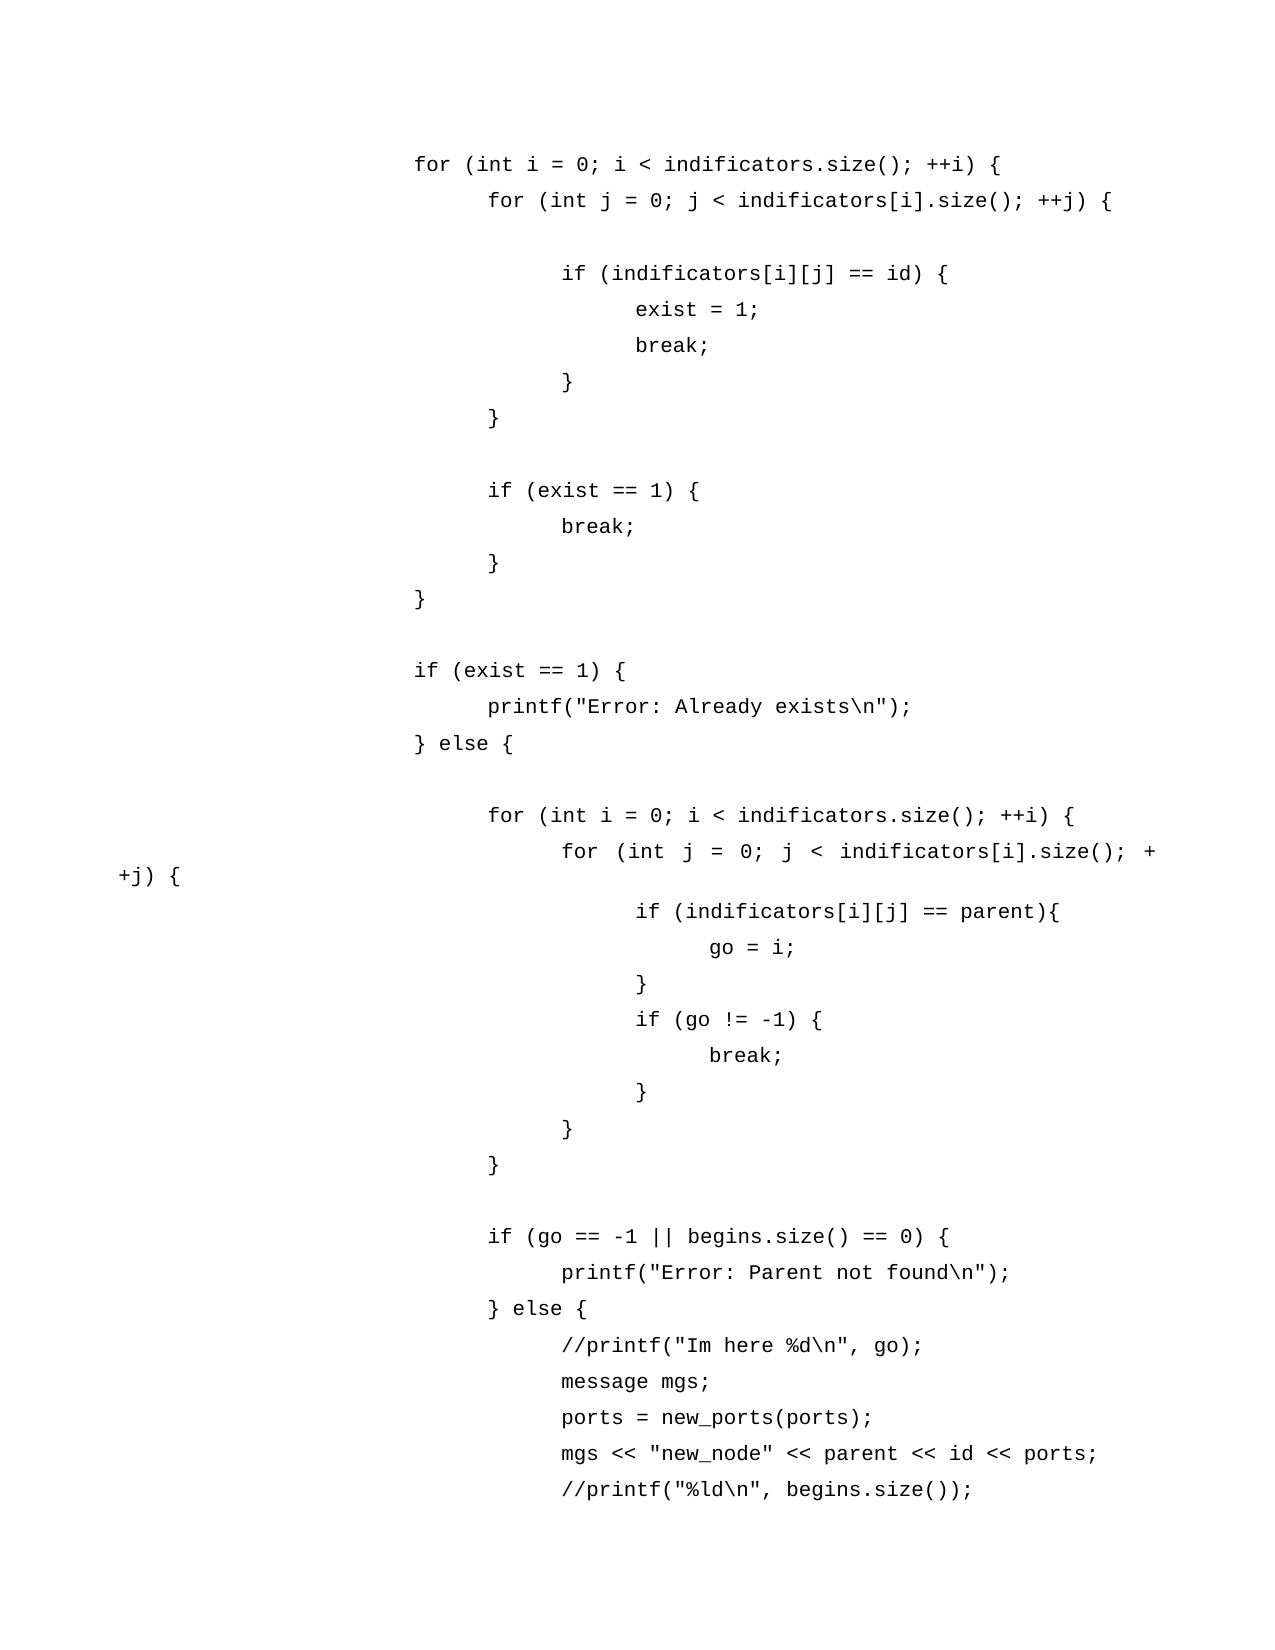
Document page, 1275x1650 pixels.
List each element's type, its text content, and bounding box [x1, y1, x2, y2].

text //printf("Im here %d\n", go); [118, 1334, 1157, 1358]
text if (indificators[i][j] == parent){ [118, 901, 1157, 924]
text if (go == -1 || begins.size() == 0) { [118, 1226, 1157, 1250]
text message mgs; [118, 1371, 1157, 1394]
text } [118, 552, 1157, 576]
text } else { [118, 733, 1157, 756]
text printf("Error: Parent not found\n"); [118, 1262, 1157, 1286]
text mgs << "new_node" << parent << id << ports; [118, 1443, 1157, 1467]
text } else { [118, 1298, 1157, 1322]
text if (exist == 1) { [118, 479, 1157, 503]
text if (exist == 1) { [118, 660, 1157, 684]
text for (int j = 0; j < indificators[i].size(); ++j) { [118, 190, 1157, 214]
text printf("Error: Already exists\n"); [118, 696, 1157, 720]
text } [118, 1082, 1157, 1105]
text //printf("%ld\n", begins.size()); [118, 1479, 1157, 1503]
text for (int i = 0; i < indificators.size(); ++i) { [118, 805, 1157, 828]
text go = i; [118, 937, 1157, 961]
text } [118, 1118, 1157, 1141]
text if (go != -1) { [118, 1009, 1157, 1033]
text ports = new_ports(ports); [118, 1407, 1157, 1431]
text for (int i = 0; i < indificators.size(); ++i) { [118, 154, 1157, 178]
text } [118, 1154, 1157, 1177]
text } [118, 588, 1157, 612]
text } [118, 973, 1157, 997]
text } [118, 407, 1157, 431]
text break; [118, 335, 1157, 359]
text break; [118, 1045, 1157, 1069]
text break; [118, 516, 1157, 539]
text exist = 1; [118, 299, 1157, 322]
text if (indificators[i][j] == id) { [118, 263, 1157, 286]
text for (int j = 0; j < indificators[i].size(); ++j) { [118, 841, 1157, 888]
text } [118, 371, 1157, 395]
